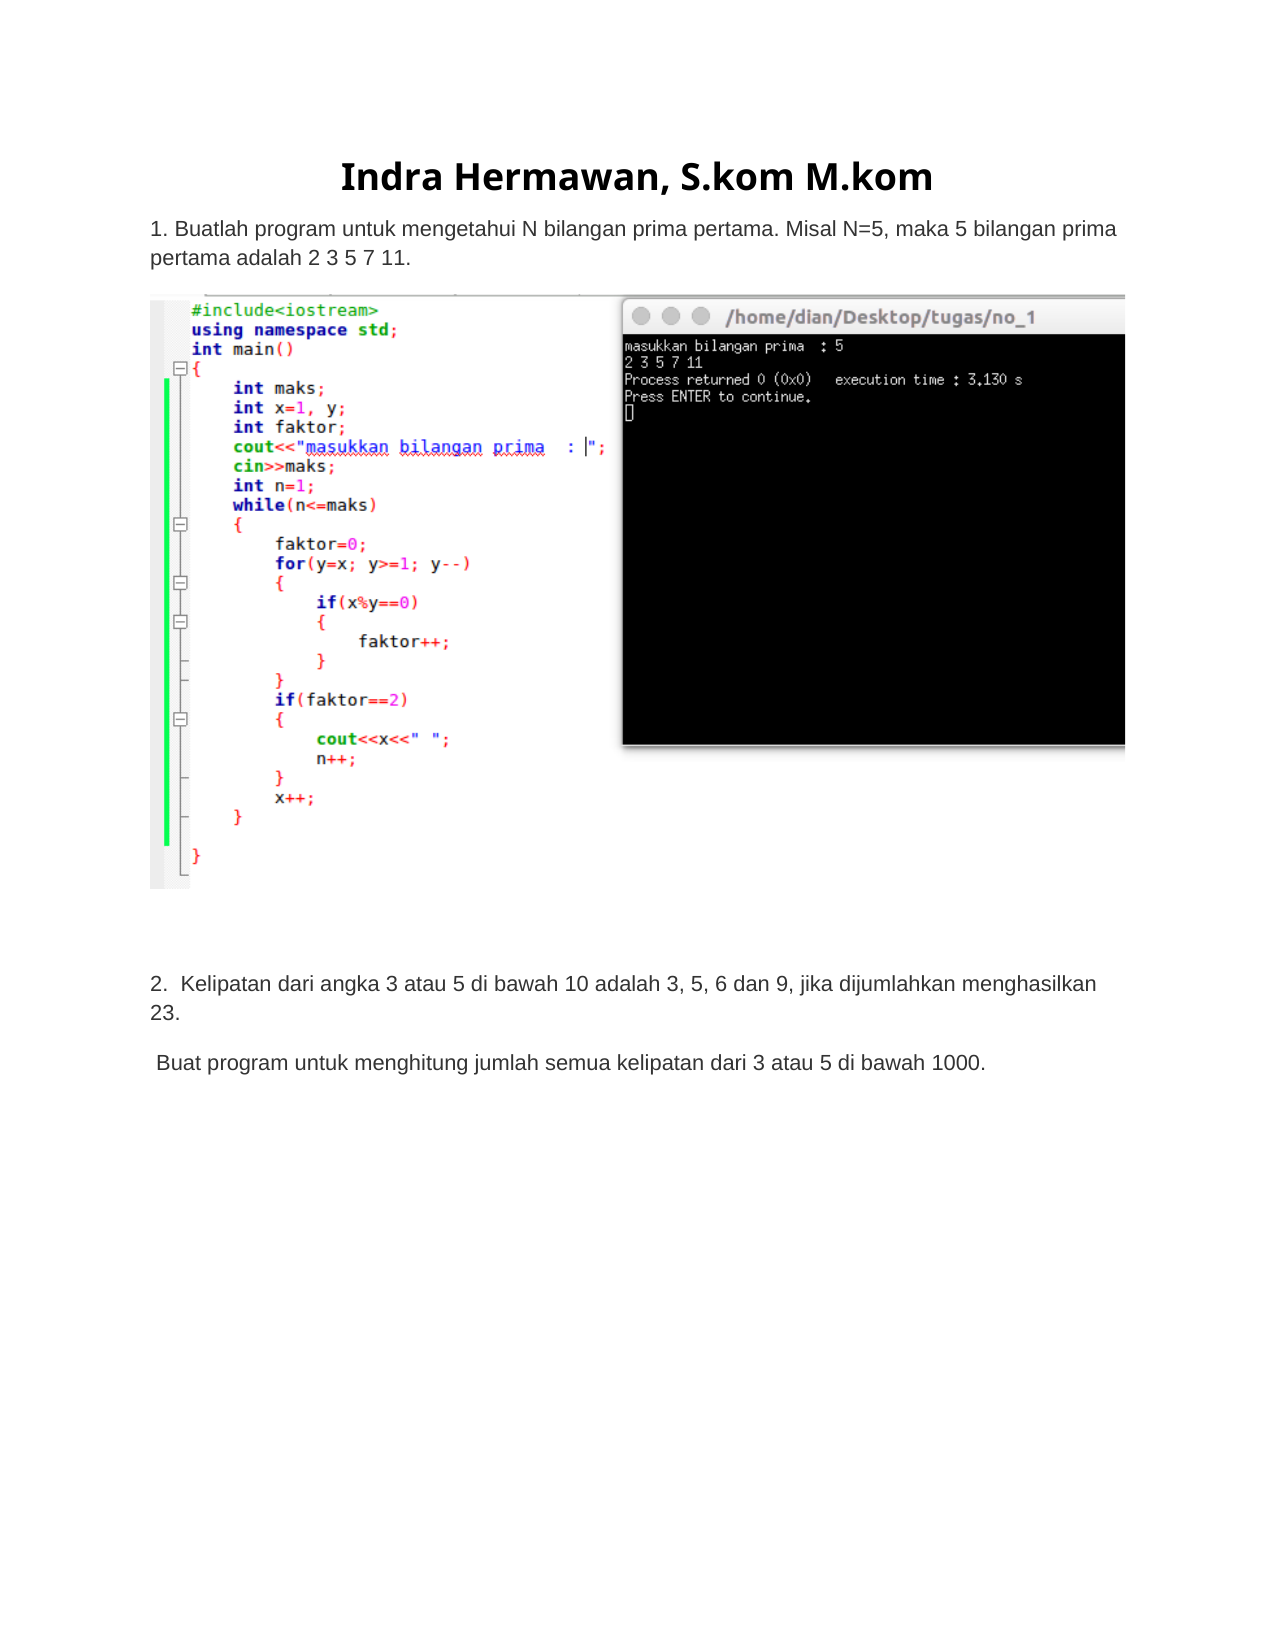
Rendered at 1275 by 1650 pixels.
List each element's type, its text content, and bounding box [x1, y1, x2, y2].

text Indra Hermawan, S.kom M.kom [150, 150, 1125, 201]
picture [150, 294, 1125, 889]
text 2. Kelipatan dari angka 3 atau 5 di bawah 10 adalah 3, 5, 6 dan 9, jika dijumlahkan menghasilkan 23. [150, 971, 1125, 1025]
text 1. Buatlah program untuk mengetahui N bilangan prima pertama. Misal N=5, maka 5 bilangan prima pertama adalah 2 3 5 7 11. [150, 216, 1125, 270]
text Buat program untuk menghitung jumlah semua kelipatan dari 3 atau 5 di bawah 1000. [150, 1049, 1125, 1075]
